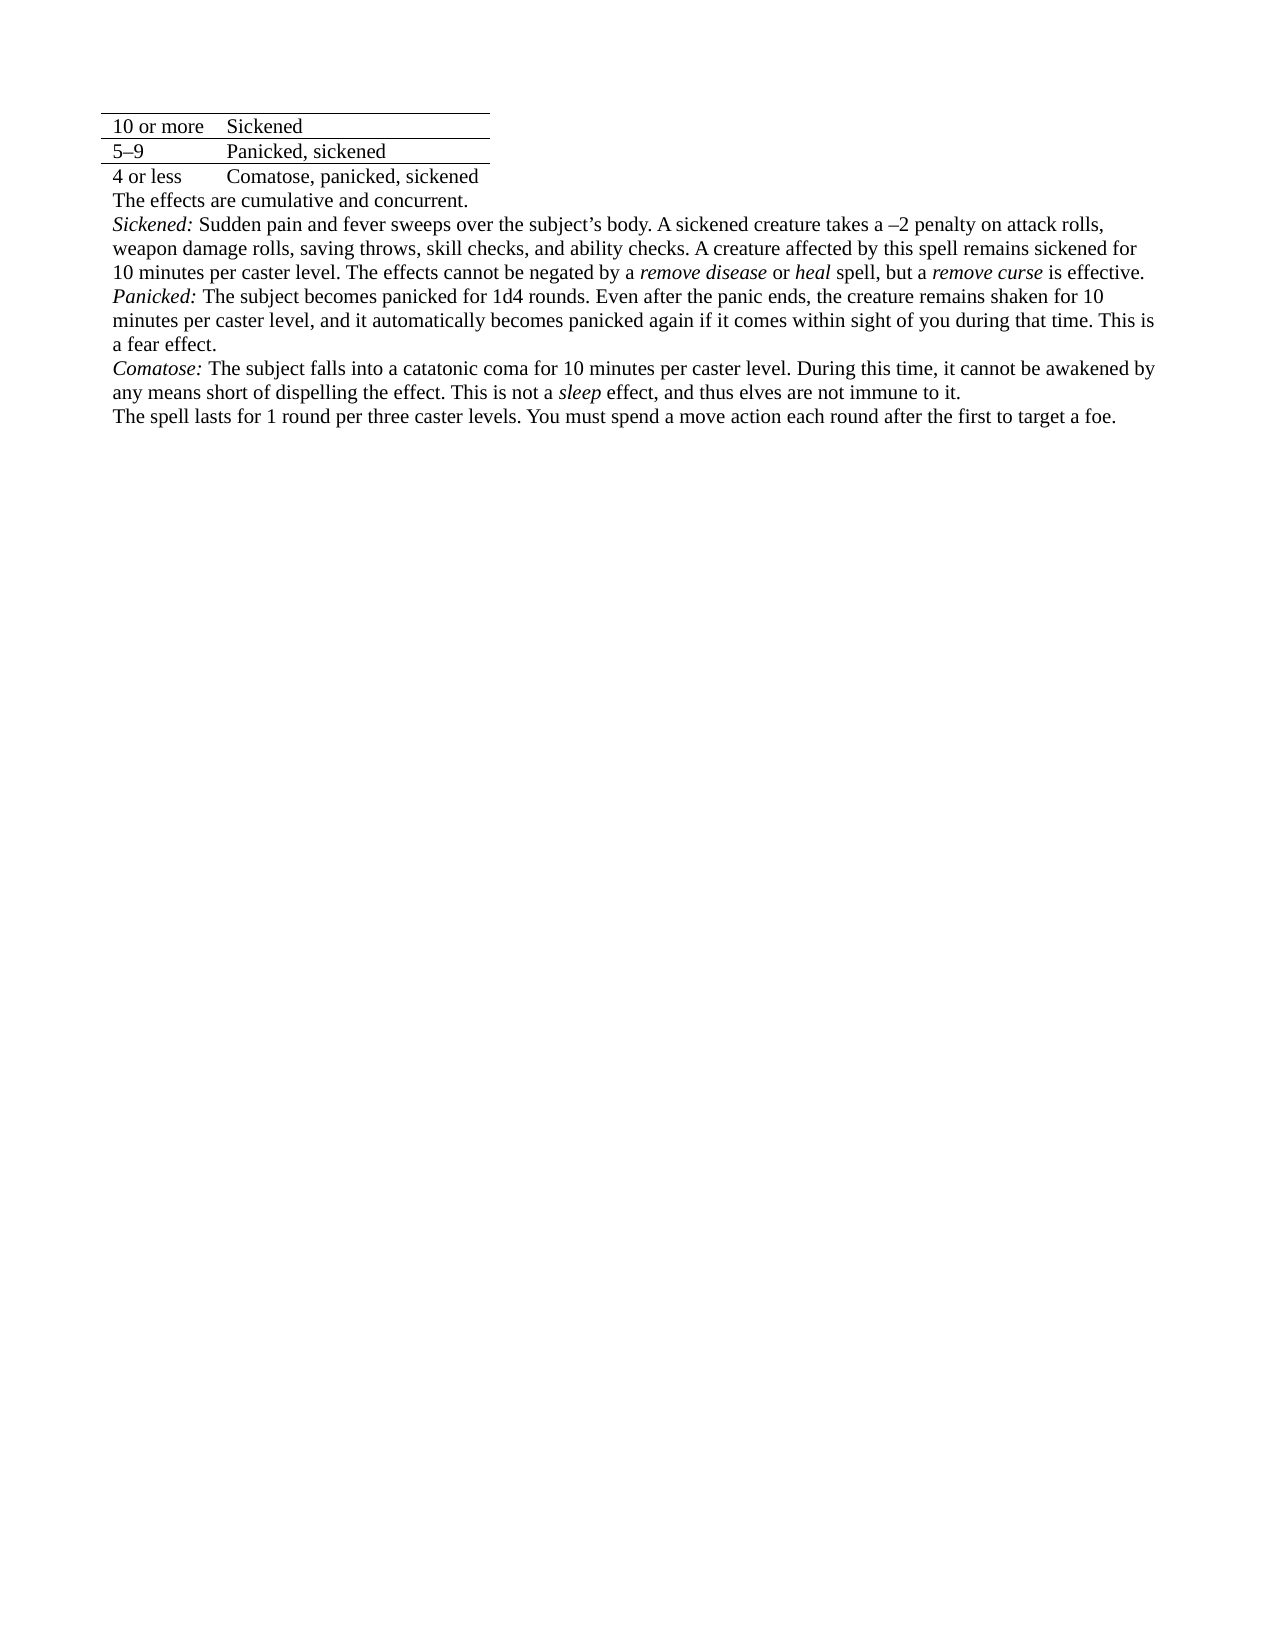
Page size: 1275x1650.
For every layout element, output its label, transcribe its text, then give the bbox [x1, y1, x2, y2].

table_cell 5–9 [101, 139, 215, 163]
text Comatose: The subject falls into a catatonic coma for 10 minutes per caster level. During this time, it cannot be awakened by any means short of dispelling the effect. This is not a sleep effect, and thus elves are not immune to it. [112, 356, 1162, 404]
table_cell Sickened [215, 114, 490, 138]
text The spell lasts for 1 round per three caster levels. You must spend a move action each round after the first to target a foe. [112, 404, 1162, 428]
table_cell 10 or more [101, 114, 215, 138]
text The effects are cumulative and concurrent. [112, 188, 1162, 212]
table_cell Panicked, sickened [215, 139, 490, 163]
table_cell Comatose, panicked, sickened [215, 164, 490, 188]
text Panicked: The subject becomes panicked for 1d4 rounds. Even after the panic ends, the creature remains shaken for 10 minutes per caster level, and it automatically becomes panicked again if it comes within sight of you during that time. This is a fear effect. [112, 284, 1162, 356]
text Sickened: Sudden pain and fever sweeps over the subject’s body. A sickened creature takes a –2 penalty on attack rolls, weapon damage rolls, saving throws, skill checks, and ability checks. A creature affected by this spell remains sickened for 10 minutes per caster level. The effects cannot be negated by a remove disease or heal spell, but a remove curse is effective. [112, 212, 1162, 284]
table_cell 4 or less [101, 164, 215, 188]
